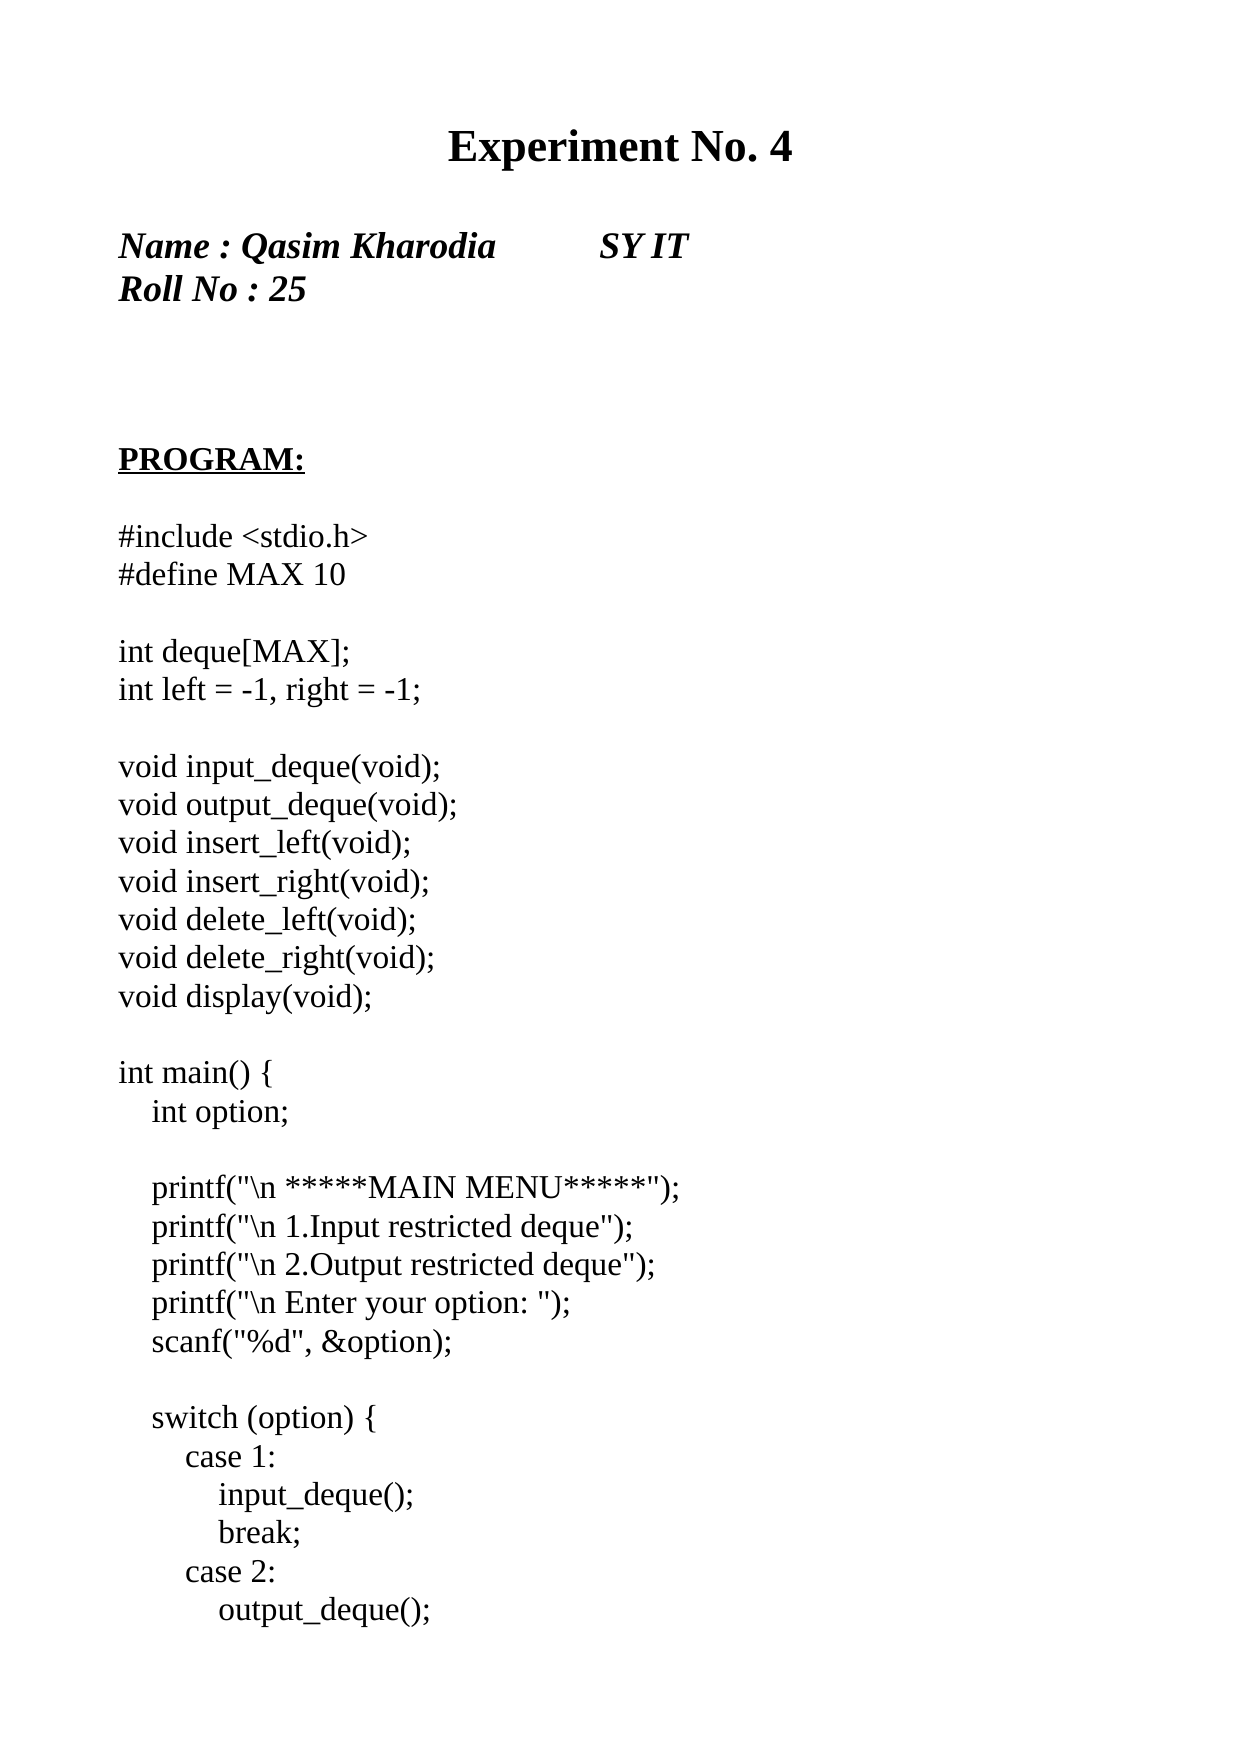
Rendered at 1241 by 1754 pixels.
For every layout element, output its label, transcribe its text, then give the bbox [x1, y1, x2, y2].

text output_deque(); [118, 1589, 1122, 1627]
text void display(void); [118, 976, 1122, 1014]
text int deque[MAX]; [118, 631, 1122, 669]
text Roll No : 25 [118, 267, 1122, 310]
text void delete_left(void); [118, 899, 1122, 937]
text #define MAX 10 [118, 554, 1122, 592]
text Experiment No. 4 [118, 118, 1122, 171]
text PROGRAM: [118, 439, 1122, 516]
text case 1: [118, 1436, 1122, 1474]
text void input_deque(void); [118, 746, 1122, 784]
text int left = -1, right = -1; [118, 669, 1122, 707]
text printf("\n 1.Input restricted deque"); [118, 1206, 1122, 1244]
text void output_deque(void); [118, 784, 1122, 822]
text printf("\n *****MAIN MENU*****"); [118, 1167, 1122, 1206]
text void delete_right(void); [118, 937, 1122, 976]
text printf("\n Enter your option: "); [118, 1282, 1122, 1321]
text void insert_right(void); [118, 861, 1122, 899]
text printf("\n 2.Output restricted deque"); [118, 1244, 1122, 1282]
text #include <stdio.h> [118, 516, 1122, 554]
text scanf("%d", &option); [118, 1321, 1122, 1359]
text Name : Qasim Kharodia SY IT [118, 223, 1122, 267]
text break; [118, 1512, 1122, 1551]
text void insert_left(void); [118, 822, 1122, 861]
text int option; [118, 1091, 1122, 1129]
text switch (option) { [118, 1397, 1122, 1436]
text int main() { [118, 1052, 1122, 1091]
text case 2: [118, 1551, 1122, 1589]
text input_deque(); [118, 1474, 1122, 1512]
